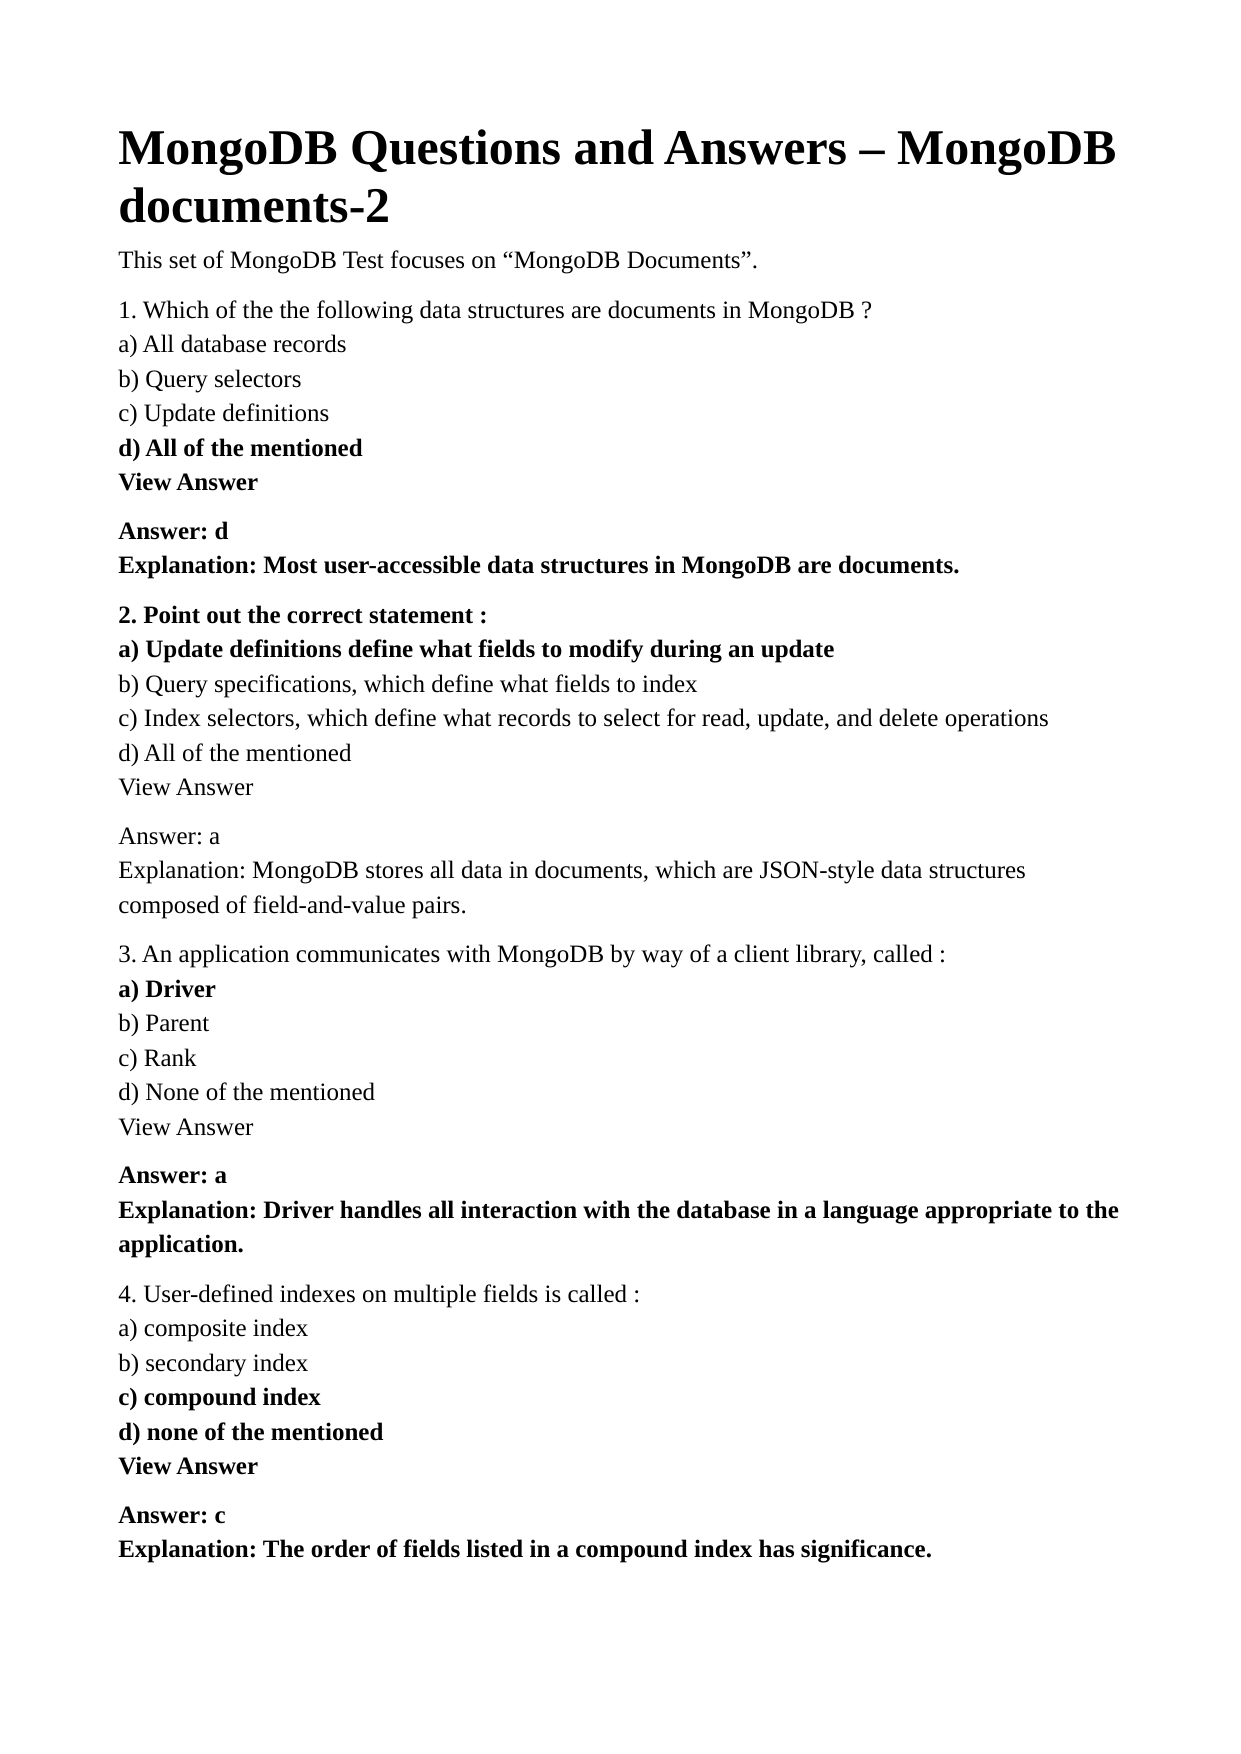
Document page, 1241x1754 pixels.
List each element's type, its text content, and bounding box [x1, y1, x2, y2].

text This set of MongoDB Test focuses on “MongoDB Documents”. [118, 246, 1122, 274]
text 2. Point out the correct statement : a) Update definitions define what fields to modify during an update b) Query specifications, which define what fields to index c) Index selectors, which define what records to select for read, update, and delete operations d) All of the mentioned View Answer [118, 600, 1122, 801]
subtitle MongoDB Questions and Answers – MongoDB documents-2 [118, 118, 1122, 233]
text Answer: c Explanation: The order of fields listed in a compound index has significance. [118, 1500, 1122, 1563]
text 3. An application communicates with MongoDB by way of a client library, called : a) Driver b) Parent c) Rank d) None of the mentioned View Answer [118, 939, 1122, 1140]
text 1. Which of the the following data structures are documents in MongoDB ? a) All database records b) Query selectors c) Update definitions d) All of the mentioned View Answer [118, 295, 1122, 496]
text Answer: a Explanation: MongoDB stores all data in documents, which are JSON-style data structures composed of field-and-value pairs. [118, 821, 1122, 919]
text Answer: d Explanation: Most user-accessible data structures in MongoDB are documents. [118, 516, 1122, 579]
text 4. User-defined indexes on multiple fields is called : a) composite index b) secondary index c) compound index d) none of the mentioned View Answer [118, 1279, 1122, 1480]
text Answer: a Explanation: Driver handles all interaction with the database in a language appropriate to the application. [118, 1161, 1122, 1258]
